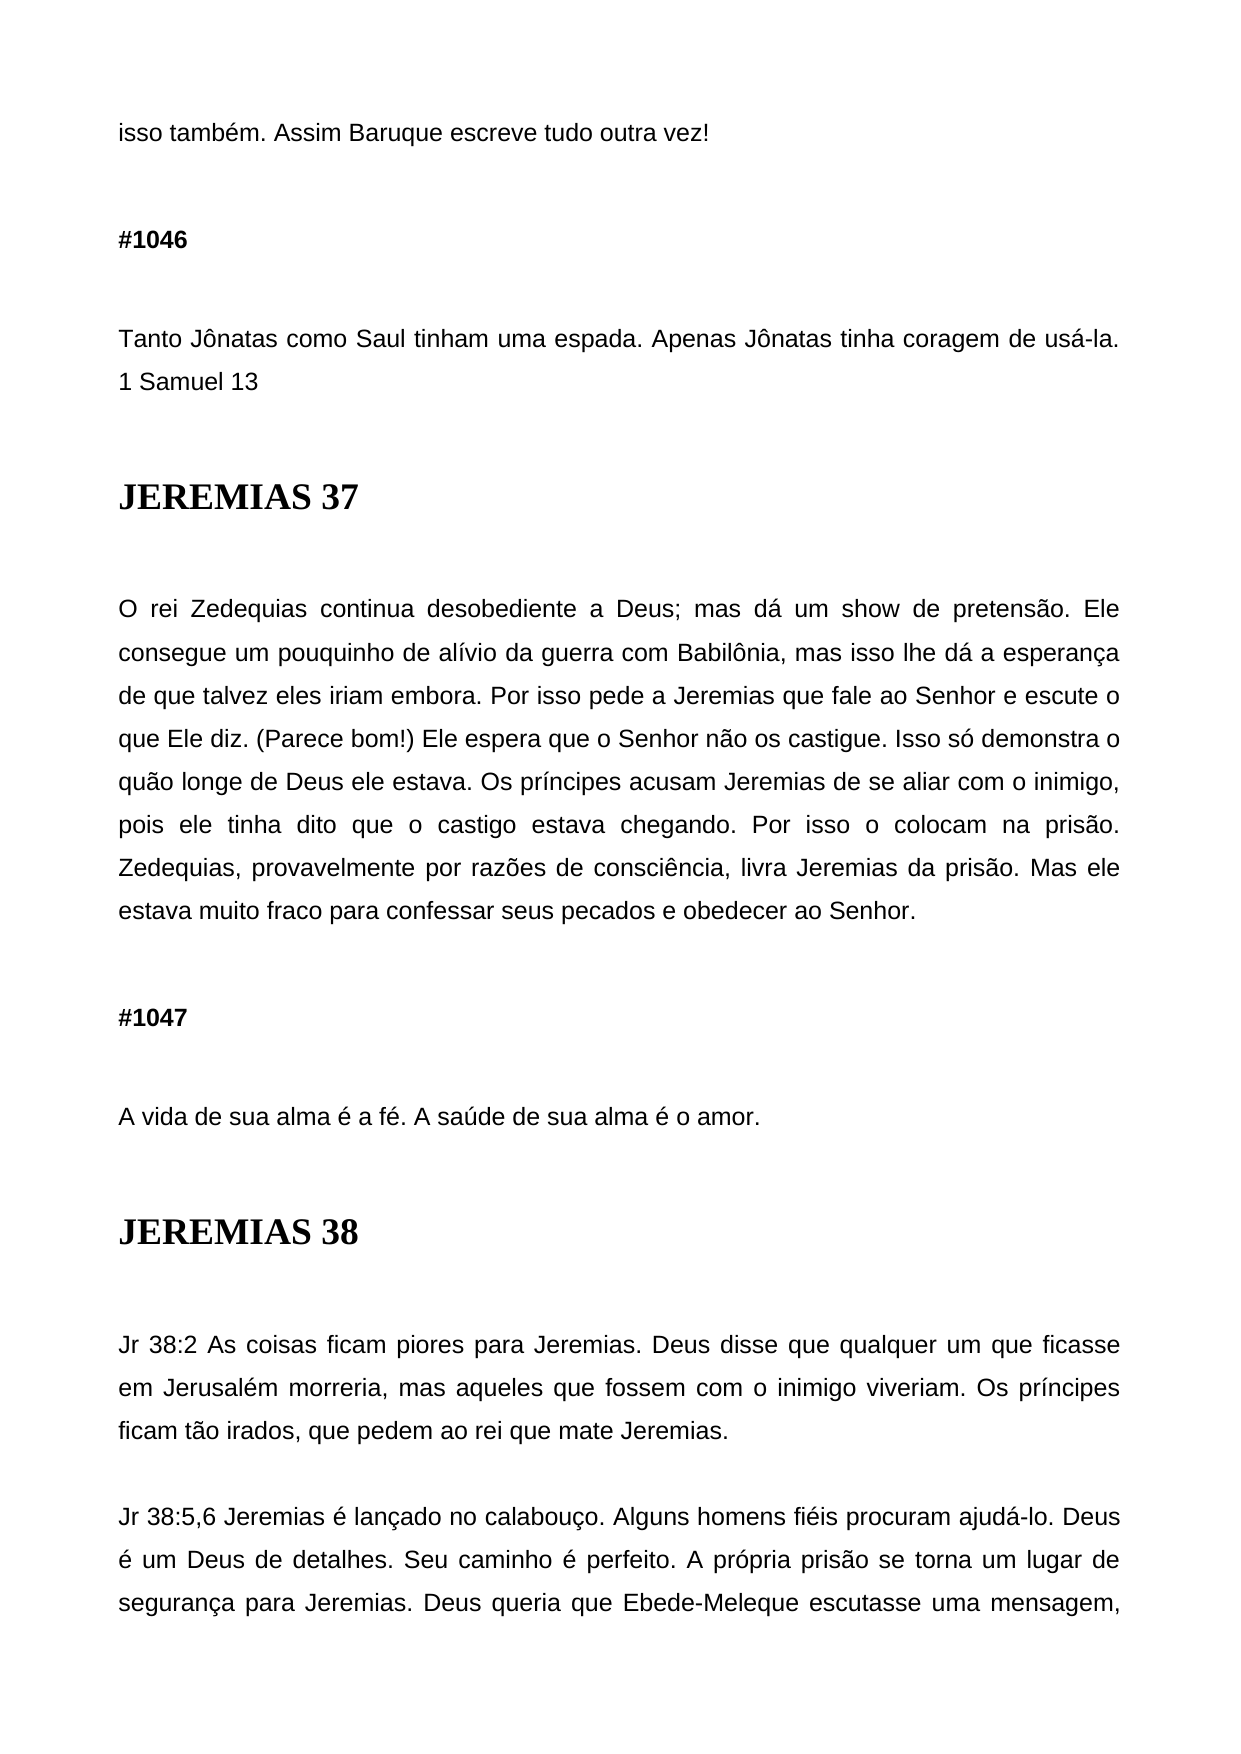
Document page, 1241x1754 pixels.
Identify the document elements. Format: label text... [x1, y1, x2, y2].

subtitle #1047 [118, 1003, 1122, 1032]
text Jr 38:2 As coisas ficam piores para Jeremias. Deus disse que qualquer um que ficasse em Jerusalém morreria, mas aqueles que fossem com o inimigo viveriam. Os príncipes ficam tão irados, que pedem ao rei que mate Jeremias. [118, 1329, 1122, 1444]
text Tanto Jônatas como Saul tinham uma espada. Apenas Jônatas tinha coragem de usá-la. 1 Samuel 13 [118, 324, 1122, 396]
text isso também. Assim Baruque escreve tudo outra vez! [118, 118, 1122, 147]
subtitle JEREMIAS 37 [118, 474, 1122, 517]
text Jr 38:5,6 Jeremias é lançado no calabouço. Alguns homens fiéis procuram ajudá-lo. Deus é um Deus de detalhes. Seu caminho é perfeito. A própria prisão se torna um lugar de segurança para Jeremias. Deus queria que Ebede-Meleque escutasse uma mensagem, [118, 1502, 1122, 1617]
subtitle JEREMIAS 38 [118, 1209, 1122, 1252]
text O rei Zedequias continua desobediente a Deus; mas dá um show de pretensão. Ele consegue um pouquinho de alívio da guerra com Babilônia, mas isso lhe dá a esperança de que talvez eles iriam embora. Por isso pede a Jeremias que fale ao Senhor e escute o que Ele diz. (Parece bom!) Ele espera que o Senhor não os castigue. Isso só demonstra o quão longe de Deus ele estava. Os príncipes acusam Jeremias de se aliar com o inimigo, pois ele tinha dito que o castigo estava chegando. Por isso o colocam na prisão. Zedequias, provavelmente por razões de consciência, livra Jeremias da prisão. Mas ele estava muito fraco para confessar seus pecados e obedecer ao Senhor. [118, 594, 1122, 925]
text A vida de sua alma é a fé. A saúde de sua alma é o amor. [118, 1102, 1122, 1131]
subtitle #1046 [118, 225, 1122, 254]
